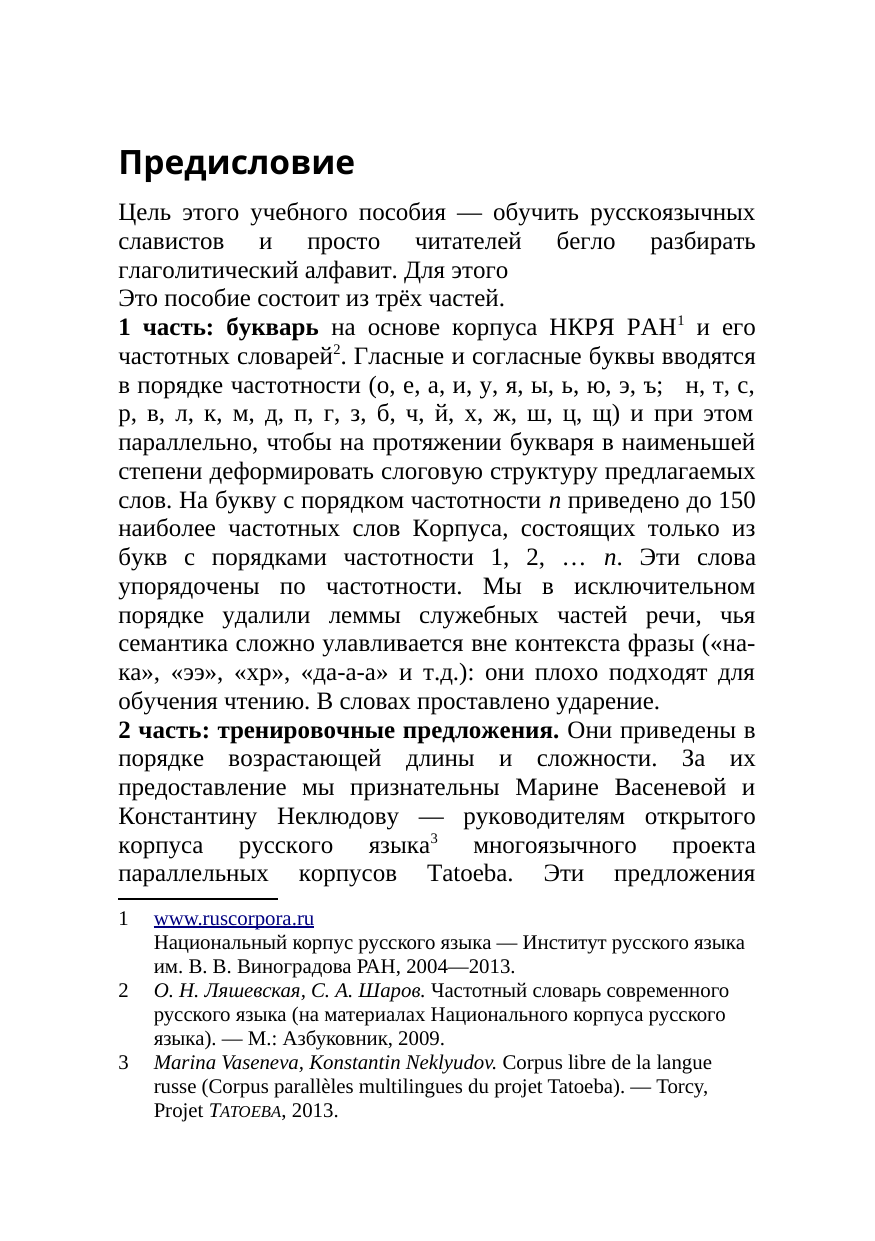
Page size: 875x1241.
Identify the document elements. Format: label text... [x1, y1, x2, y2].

text www.ruscorpora.ru Национальный корпус русского языка — Институт русского языка им. В. В. Виноградова РАН, 2004—2013. [118, 906, 756, 978]
text О. Н. Ляшевская, С. А. Шаров. Частотный словарь современного русского языка (на материалах Национального корпуса русского языка). — М.: Азбуковник, 2009. [118, 978, 756, 1050]
text 2 часть: тренировочные предложения. Они приведены в порядке возрастающей длины и сложности. За их предоставление мы признательны Марине Васеневой и Константину Неклюдову — руководителям открытого корпуса русского языка многоязычного проекта параллельных корпусов Tatoeba. Эти предложения [118, 715, 756, 887]
subtitle Предисловие [118, 139, 756, 185]
text 1 часть: букварь на основе корпуса НКРЯ РАН и его частотных словарей. Гласные и согласные буквы вводятся в порядке частотности (о, е, а, и, у, я, ы, ь, ю, э, ъ; н, т, с, р, в, л, к, м, д, п, г, з, б, ч, й, х, ж, ш, ц, щ) и при этом параллельно, чтобы на протяжении букваря в наименьшей степени деформировать слоговую структуру предлагаемых слов. На букву с порядком частотности n приведено до 150 наиболее частотных слов Корпуса, состоящих только из букв с порядками частотности 1, 2, … n. Эти слова упорядочены по частотности. Мы в исключительном порядке удалили леммы служебных частей речи, чья семантика сложно улавливается вне контекста фразы («на-ка», «ээ», «хр», «да-а-а» и т.д.): они плохо подходят для обучения чтению. В словах проставлено ударение. [118, 312, 756, 715]
text Цель этого учебного пособия — обучить русскоязычных славистов и просто читателей бегло разбирать глаголитический алфавит. Для этого [118, 197, 756, 283]
text Marina Vaseneva, Konstantin Neklyudov. Corpus libre de la langue russe (Corpus parallèles multilingues du projet Tatoeba). — Torcy, Projet Tatoeba, 2013. [118, 1050, 756, 1122]
text Это пособие состоит из трёх частей. [118, 283, 756, 312]
